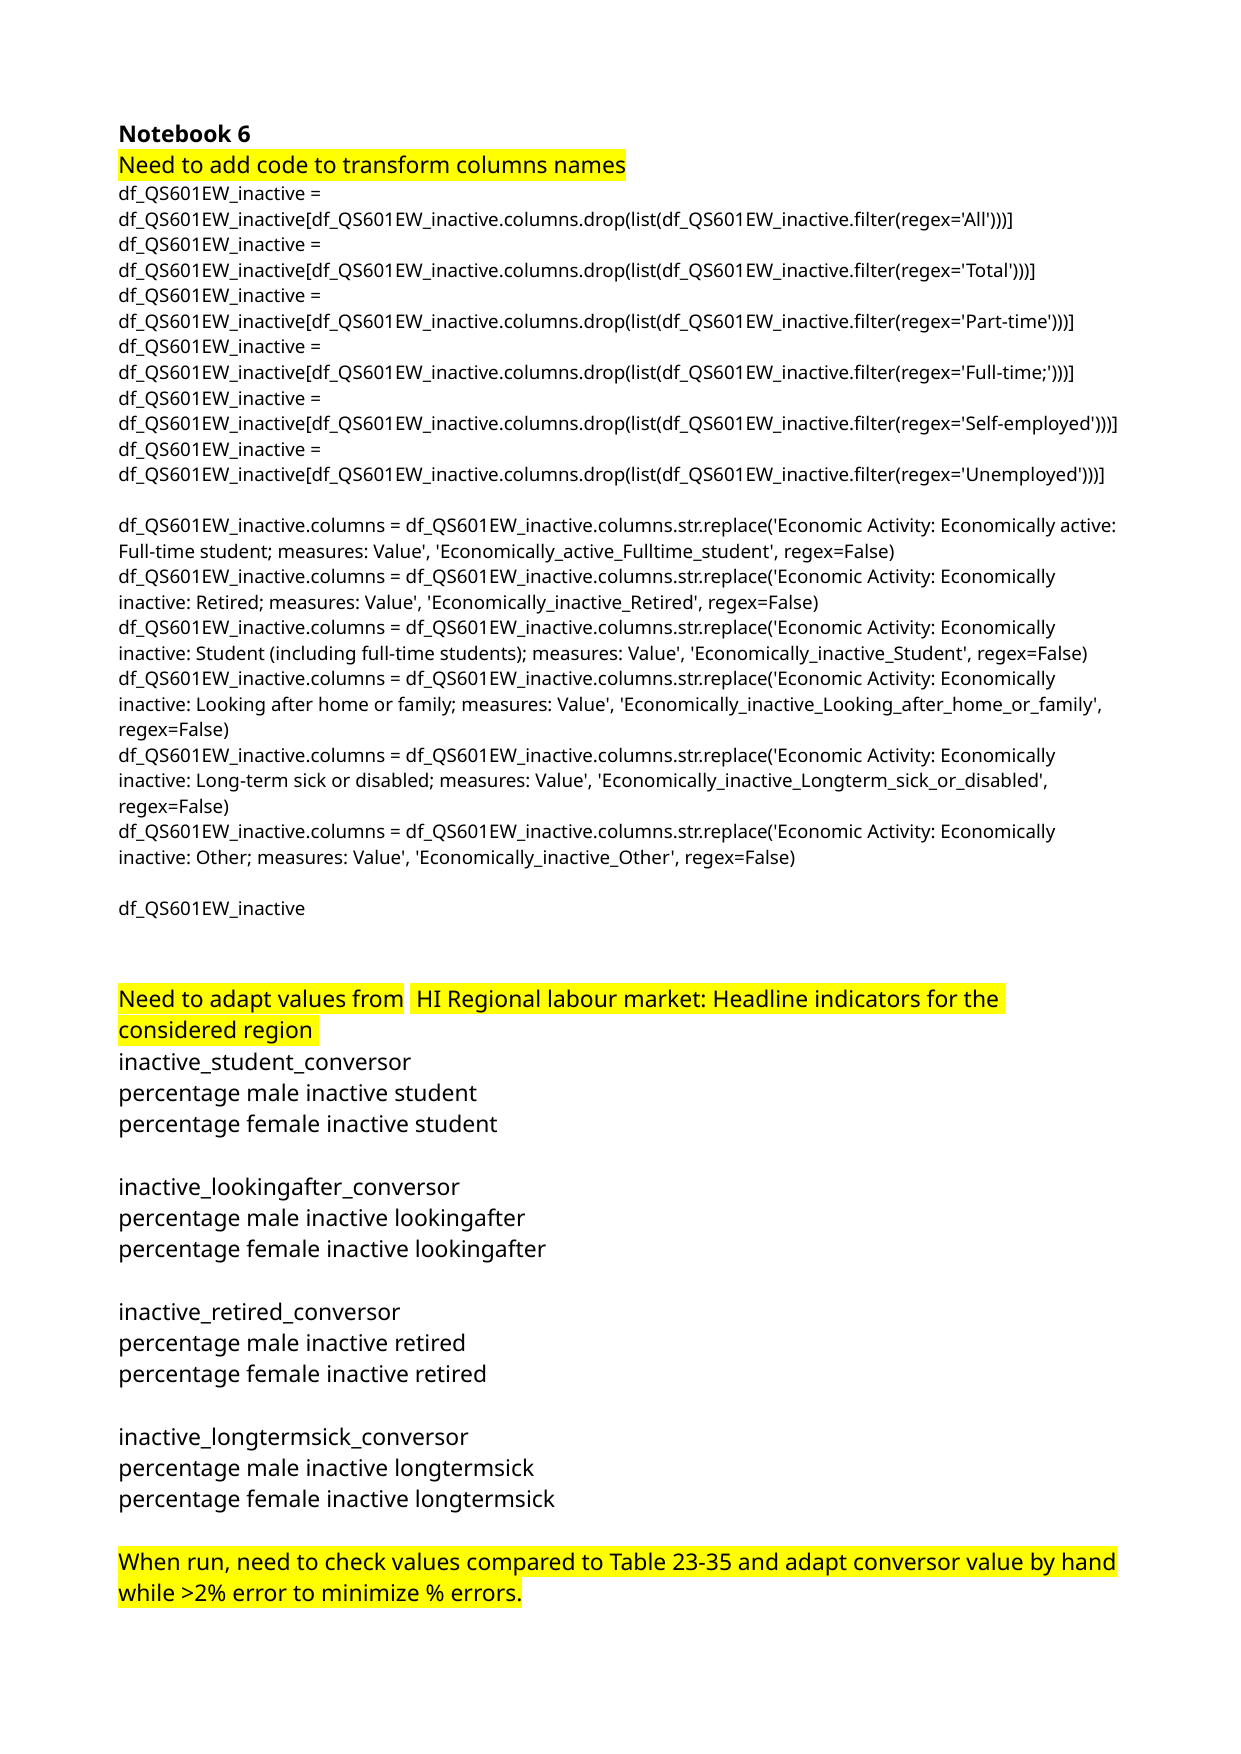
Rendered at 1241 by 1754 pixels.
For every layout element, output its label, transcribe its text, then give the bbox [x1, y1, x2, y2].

text inactive_retired_conversor [118, 1296, 1122, 1327]
text df_QS601EW_inactive.columns = df_QS601EW_inactive.columns.str.replace('Economic Activity: Economically active: Full-time student; measures: Value', 'Economically_active_Fulltime_student', regex=False) [118, 512, 1122, 563]
text percentage female inactive student [118, 1108, 1122, 1139]
text df_QS601EW_inactive = df_QS601EW_inactive[df_QS601EW_inactive.columns.drop(list(df_QS601EW_inactive.filter(regex='Part-time')))] [118, 283, 1122, 334]
text df_QS601EW_inactive.columns = df_QS601EW_inactive.columns.str.replace('Economic Activity: Economically inactive: Looking after home or family; measures: Value', 'Economically_inactive_Looking_after_home_or_family', regex=False) [118, 666, 1122, 742]
text percentage male inactive longtermsick [118, 1452, 1122, 1483]
text Need to adapt values from HI Regional labour market: Headline indicators for the considered region [118, 983, 1122, 1046]
text df_QS601EW_inactive.columns = df_QS601EW_inactive.columns.str.replace('Economic Activity: Economically inactive: Student (including full-time students); measures: Value', 'Economically_inactive_Student', regex=False) [118, 614, 1122, 666]
text df_QS601EW_inactive = df_QS601EW_inactive[df_QS601EW_inactive.columns.drop(list(df_QS601EW_inactive.filter(regex='Self-employed')))] [118, 385, 1122, 436]
text inactive_student_conversor [118, 1046, 1122, 1077]
text percentage male inactive lookingafter [118, 1202, 1122, 1233]
text df_QS601EW_inactive = df_QS601EW_inactive[df_QS601EW_inactive.columns.drop(list(df_QS601EW_inactive.filter(regex='All')))] [118, 181, 1122, 232]
text inactive_lookingafter_conversor [118, 1171, 1122, 1202]
text percentage female inactive longtermsick [118, 1483, 1122, 1514]
text inactive_longtermsick_conversor [118, 1421, 1122, 1452]
text percentage female inactive lookingafter [118, 1233, 1122, 1264]
text Need to add code to transform columns names [118, 149, 1122, 181]
text df_QS601EW_inactive = df_QS601EW_inactive[df_QS601EW_inactive.columns.drop(list(df_QS601EW_inactive.filter(regex='Full-time;')))] [118, 334, 1122, 385]
text percentage female inactive retired [118, 1358, 1122, 1389]
text Notebook 6 [118, 118, 1122, 149]
text df_QS601EW_inactive = df_QS601EW_inactive[df_QS601EW_inactive.columns.drop(list(df_QS601EW_inactive.filter(regex='Unemployed')))] [118, 436, 1122, 487]
text df_QS601EW_inactive.columns = df_QS601EW_inactive.columns.str.replace('Economic Activity: Economically inactive: Other; measures: Value', 'Economically_inactive_Other', regex=False) [118, 819, 1122, 870]
text percentage male inactive retired [118, 1327, 1122, 1358]
text df_QS601EW_inactive [118, 895, 1122, 921]
text percentage male inactive student [118, 1077, 1122, 1108]
text df_QS601EW_inactive.columns = df_QS601EW_inactive.columns.str.replace('Economic Activity: Economically inactive: Retired; measures: Value', 'Economically_inactive_Retired', regex=False) [118, 563, 1122, 614]
text df_QS601EW_inactive.columns = df_QS601EW_inactive.columns.str.replace('Economic Activity: Economically inactive: Long-term sick or disabled; measures: Value', 'Economically_inactive_Longterm_sick_or_disabled', regex=False) [118, 742, 1122, 819]
text When run, need to check values compared to Table 23-35 and adapt conversor value by hand while >2% error to minimize % errors. [118, 1546, 1122, 1608]
text df_QS601EW_inactive = df_QS601EW_inactive[df_QS601EW_inactive.columns.drop(list(df_QS601EW_inactive.filter(regex='Total')))] [118, 232, 1122, 283]
